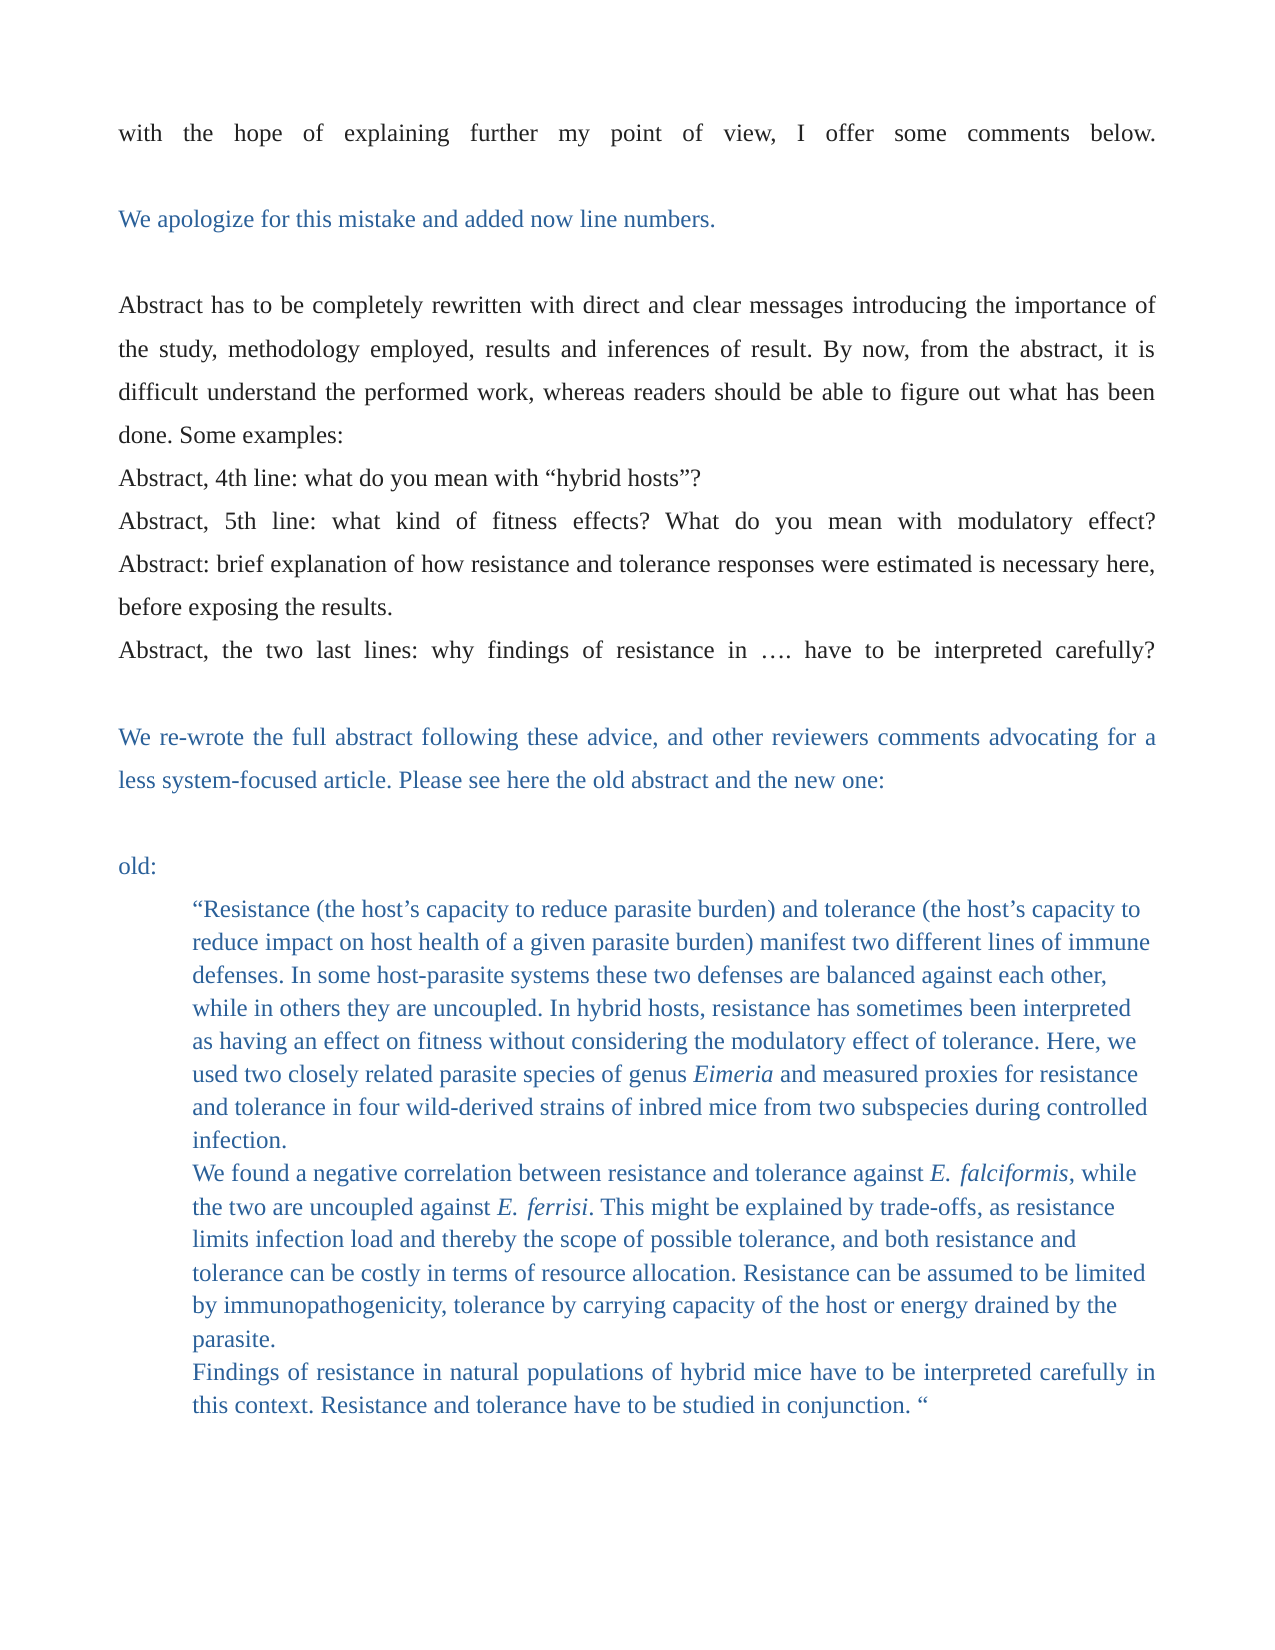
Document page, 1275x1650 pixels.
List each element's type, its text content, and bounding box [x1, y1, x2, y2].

text We apologize for this mistake and added now line numbers. [118, 204, 1157, 276]
text We found a negative correlation between resistance and tolerance against E. falciformis, while the two are uncoupled against E. ferrisi. This might be explained by trade-offs, as resistance limits infection load and thereby the scope of possible tolerance, and both resistance and tolerance can be costly in terms of resource allocation. Resistance can be assumed to be limited by immunopathogenicity, tolerance by carrying capacity of the host or energy drained by the parasite. [192, 1158, 1157, 1352]
text “Resistance (the host’s capacity to reduce parasite burden) and tolerance (the host’s capacity to reduce impact on host health of a given parasite burden) manifest two different lines of immune defenses. In some host-parasite systems these two defenses are balanced against each other, while in others they are uncoupled. In hybrid hosts, resistance has sometimes been interpreted as having an effect on fitness without considering the modulatory effect of tolerance. Here, we used two closely related parasite species of genus Eimeria and measured proxies for resistance and tolerance in four wild-derived strains of inbred mice from two subspecies during controlled infection. [192, 894, 1157, 1154]
text with the hope of explaining further my point of view, I offer some comments below. [118, 118, 1157, 190]
text Abstract, 5th line: what kind of fitness effects? What do you mean with modulatory effect? Abstract: brief explanation of how resistance and tolerance responses were estimated is necessary here, before exposing the results. Abstract, the two last lines: why findings of resistance in …. have to be interpreted carefully? [118, 506, 1157, 707]
text old: [118, 851, 1157, 880]
text Abstract has to be completely rewritten with direct and clear messages introducing the importance of the study, methodology employed, results and inferences of result. By now, from the abstract, it is difficult understand the performed work, whereas readers should be able to figure out what has been done. Some examples: Abstract, 4th line: what do you mean with “hybrid hosts”? [118, 291, 1157, 492]
text Findings of resistance in natural populations of hybrid mice have to be interpreted carefully in this context. Resistance and tolerance have to be studied in conjunction. “ [192, 1357, 1157, 1451]
text We re-wrote the full abstract following these advice, and other reviewers comments advocating for a less system-focused article. Please see here the old abstract and the new one: [118, 722, 1157, 794]
